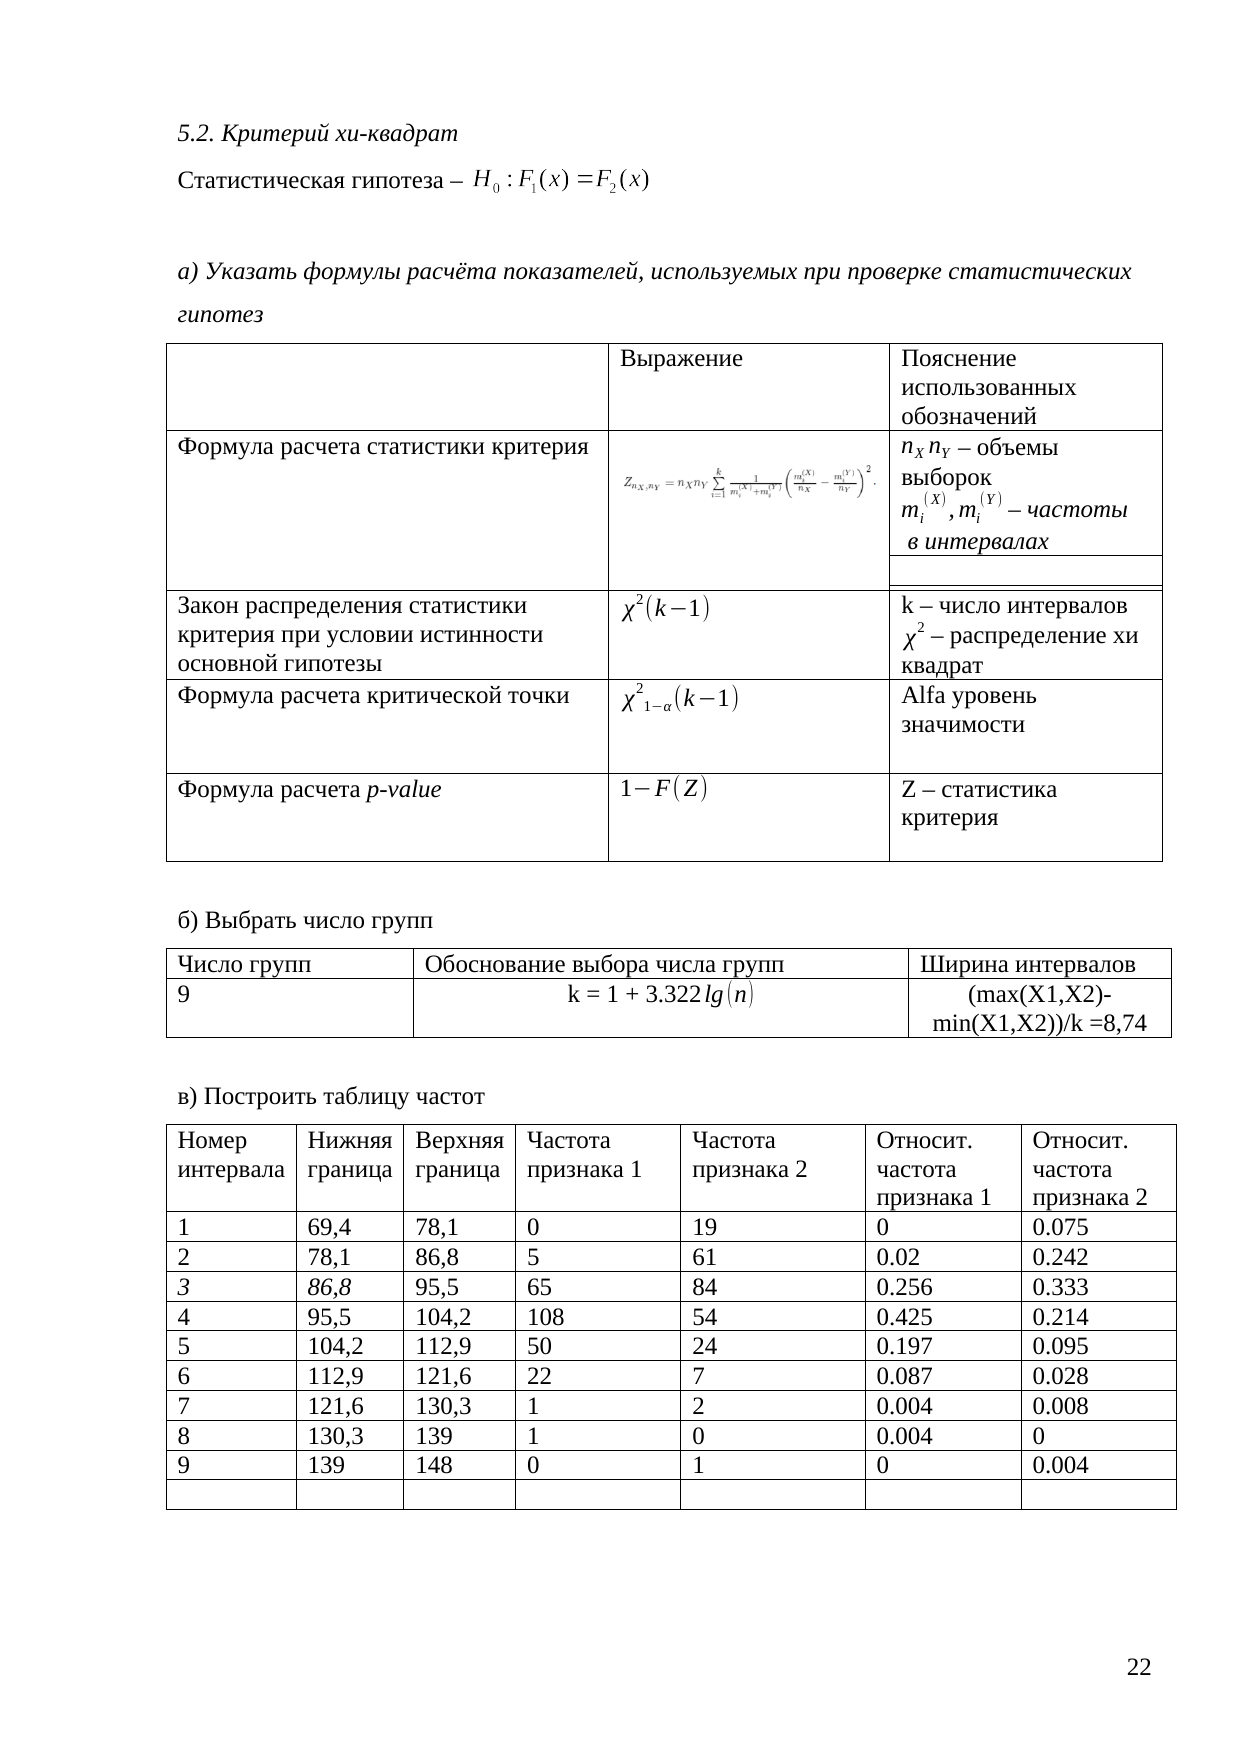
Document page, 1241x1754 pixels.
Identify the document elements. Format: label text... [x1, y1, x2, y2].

table_cell 1 [167, 1212, 296, 1241]
table_cell 0.075 [1022, 1212, 1176, 1241]
table_cell [866, 1480, 1021, 1509]
table_cell 0.095 [1022, 1331, 1176, 1360]
table_cell 84 [681, 1272, 865, 1301]
table_cell 65 [516, 1272, 680, 1301]
table_cell 0.004 [866, 1391, 1021, 1420]
table_cell 0.242 [1022, 1242, 1176, 1271]
table_cell 9 [167, 979, 413, 1037]
table_cell [1022, 1480, 1176, 1509]
table_cell 0.004 [866, 1421, 1021, 1449]
table_cell 1 [681, 1451, 865, 1479]
table_cell 108 [516, 1302, 680, 1330]
table_cell 130,3 [404, 1391, 515, 1420]
table_cell 7 [681, 1361, 865, 1390]
table_header Выражение [609, 344, 889, 430]
text б) Выбрать число групп [177, 905, 1152, 934]
table_cell [609, 431, 889, 589]
table_cell 0.008 [1022, 1391, 1176, 1420]
table_cell 86,8 [404, 1242, 515, 1271]
table_cell 50 [516, 1331, 680, 1360]
table_cell 0.425 [866, 1302, 1021, 1330]
table_cell [404, 1480, 515, 1509]
table_cell 0.333 [1022, 1272, 1176, 1301]
table_header Ширина интервалов [909, 949, 1171, 978]
table_cell [167, 1480, 296, 1509]
table_cell [516, 1480, 680, 1509]
table_header Относит. частота признака 2 [1022, 1125, 1176, 1211]
table_header Пояснение использованных обозначений [890, 344, 1162, 430]
table_cell 1 [516, 1421, 680, 1449]
table_cell 86,8 [297, 1272, 403, 1301]
table_cell k – число интервалов – распределение хи квадрат [890, 591, 1162, 679]
table_cell 0 [516, 1451, 680, 1479]
table_cell 78,1 [404, 1212, 515, 1241]
table_cell 0 [866, 1212, 1021, 1241]
table_cell 0.028 [1022, 1361, 1176, 1390]
table_cell k = 1 + [414, 979, 908, 1037]
table_cell 3 [167, 1272, 296, 1301]
table_cell 54 [681, 1302, 865, 1330]
table_cell 139 [404, 1421, 515, 1449]
table_cell 0.087 [866, 1361, 1021, 1390]
text а) Указать формулы расчёта показателей, используемых при проверке статистических гипотез [177, 256, 1152, 328]
table_header Частота признака 1 [516, 1125, 680, 1211]
table_cell Z – статистика критерия [890, 774, 1162, 861]
table_cell 0 [516, 1212, 680, 1241]
table_cell 95,5 [404, 1272, 515, 1301]
table_header Частота признака 2 [681, 1125, 865, 1211]
table_cell Формула расчета статистики критерия [167, 431, 608, 589]
table_cell 121,6 [404, 1361, 515, 1390]
table_header Верхняя граница [404, 1125, 515, 1211]
table_cell 0.02 [866, 1242, 1021, 1271]
table_cell 112,9 [297, 1361, 403, 1390]
table_cell 9 [167, 1451, 296, 1479]
table_header [167, 344, 608, 430]
table_cell 7 [167, 1391, 296, 1420]
table_cell (max(X1,X2)-min(X1,X2))/k =8,74 [909, 979, 1171, 1037]
table_cell 61 [681, 1242, 865, 1271]
table_cell 0 [866, 1451, 1021, 1479]
table_cell 8 [167, 1421, 296, 1449]
table_cell 4 [167, 1302, 296, 1330]
table_cell 24 [681, 1331, 865, 1360]
table_cell 6 [167, 1361, 296, 1390]
table_cell 112,9 [404, 1331, 515, 1360]
table_cell [609, 774, 889, 861]
table_cell Формула расчета критической точки [167, 680, 608, 773]
table_cell 130,3 [297, 1421, 403, 1449]
table_cell 0.197 [866, 1331, 1021, 1360]
table_header Число групп [167, 949, 413, 978]
table_cell 0 [681, 1421, 865, 1449]
table_header Обоснование выбора числа групп [414, 949, 908, 978]
text 5.2. Критерий хи-квадрат [177, 118, 1152, 147]
table_cell 5 [167, 1331, 296, 1360]
table_cell [609, 591, 889, 679]
text в) Построить таблицу частот [177, 1081, 1152, 1109]
table_cell Закон распределения статистики критерия при условии истинности основной гипотезы [167, 591, 608, 679]
table_cell 69,4 [297, 1212, 403, 1241]
picture [619, 459, 879, 504]
table_cell 0.004 [1022, 1451, 1176, 1479]
table_cell Alfa уровень значимости [890, 680, 1162, 773]
table_header Нижняя граница [297, 1125, 403, 1211]
table_cell 104,2 [404, 1302, 515, 1330]
table_cell 121,6 [297, 1391, 403, 1420]
table_cell [609, 680, 889, 773]
table_cell Формула расчета p-value [167, 774, 608, 861]
table_cell 1 [516, 1391, 680, 1420]
table_cell 2 [167, 1242, 296, 1271]
table_cell 104,2 [297, 1331, 403, 1360]
table_cell 139 [297, 1451, 403, 1479]
table_cell 0.214 [1022, 1302, 1176, 1330]
table_cell 148 [404, 1451, 515, 1479]
table_cell 5 [516, 1242, 680, 1271]
table_cell 2 [681, 1391, 865, 1420]
table_cell 0.256 [866, 1272, 1021, 1301]
table_cell 0 [1022, 1421, 1176, 1449]
table_header [890, 556, 1162, 585]
table_cell [297, 1480, 403, 1509]
table_cell – объемы выборок – частоты в интервалах [890, 431, 1162, 555]
table_cell 22 [516, 1361, 680, 1390]
table_cell 95,5 [297, 1302, 403, 1330]
table_header Номер интервала [167, 1125, 296, 1211]
table_header Относит. частота признака 1 [866, 1125, 1021, 1211]
text Статистическая гипотеза – [177, 161, 1152, 199]
table_cell 19 [681, 1212, 865, 1241]
table_cell 78,1 [297, 1242, 403, 1271]
table_cell [681, 1480, 865, 1509]
